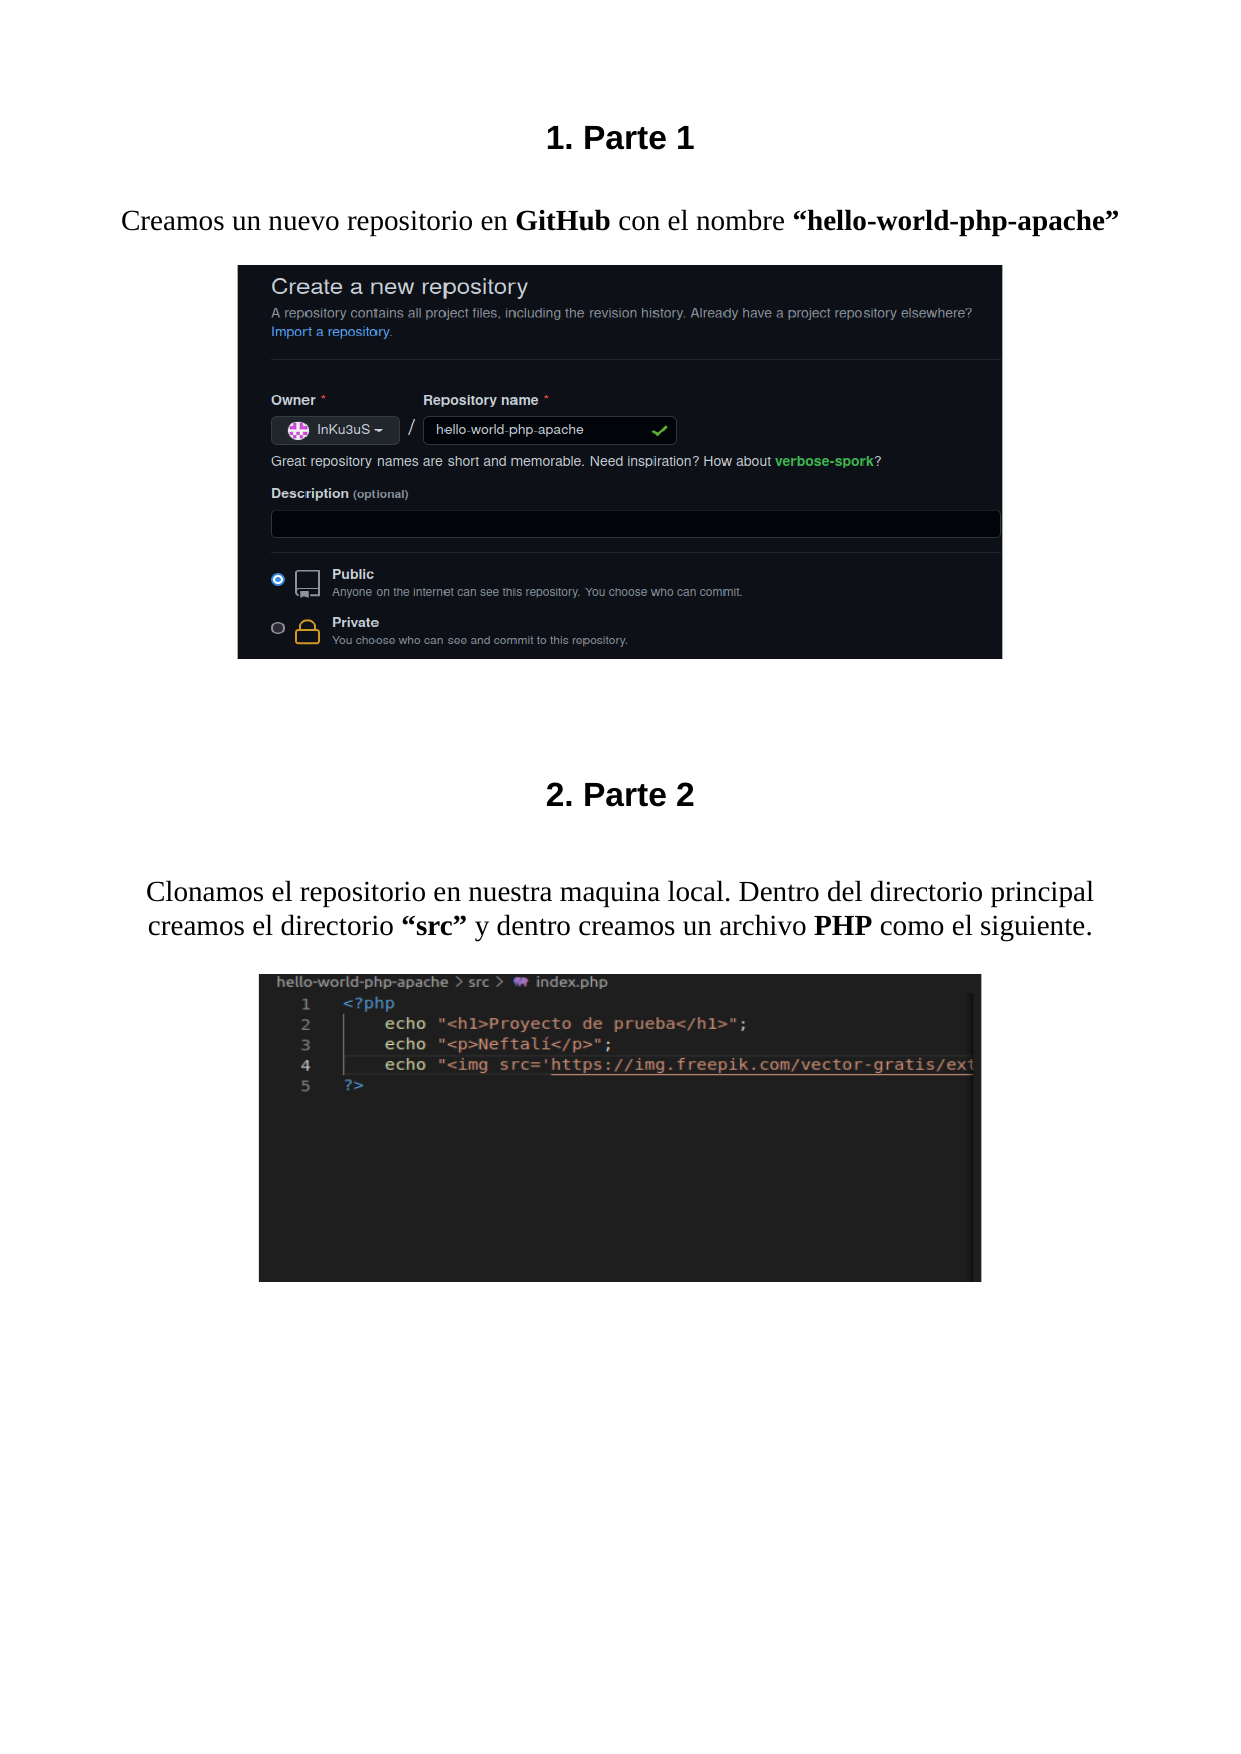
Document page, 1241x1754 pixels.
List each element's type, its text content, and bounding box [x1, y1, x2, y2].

subtitle 2. Parte 2 [118, 775, 1122, 814]
picture [237, 265, 1003, 659]
text Clonamos el repositorio en nuestra maquina local. Dentro del directorio principal creamos el directorio “src” y dentro creamos un archivo PHP como el siguiente. [118, 874, 1122, 941]
subtitle 1. Parte 1 [118, 118, 1122, 157]
picture [258, 974, 982, 1282]
text Creamos un nuevo repositorio en GitHub con el nombre “hello-world-php-apache” [118, 203, 1122, 236]
